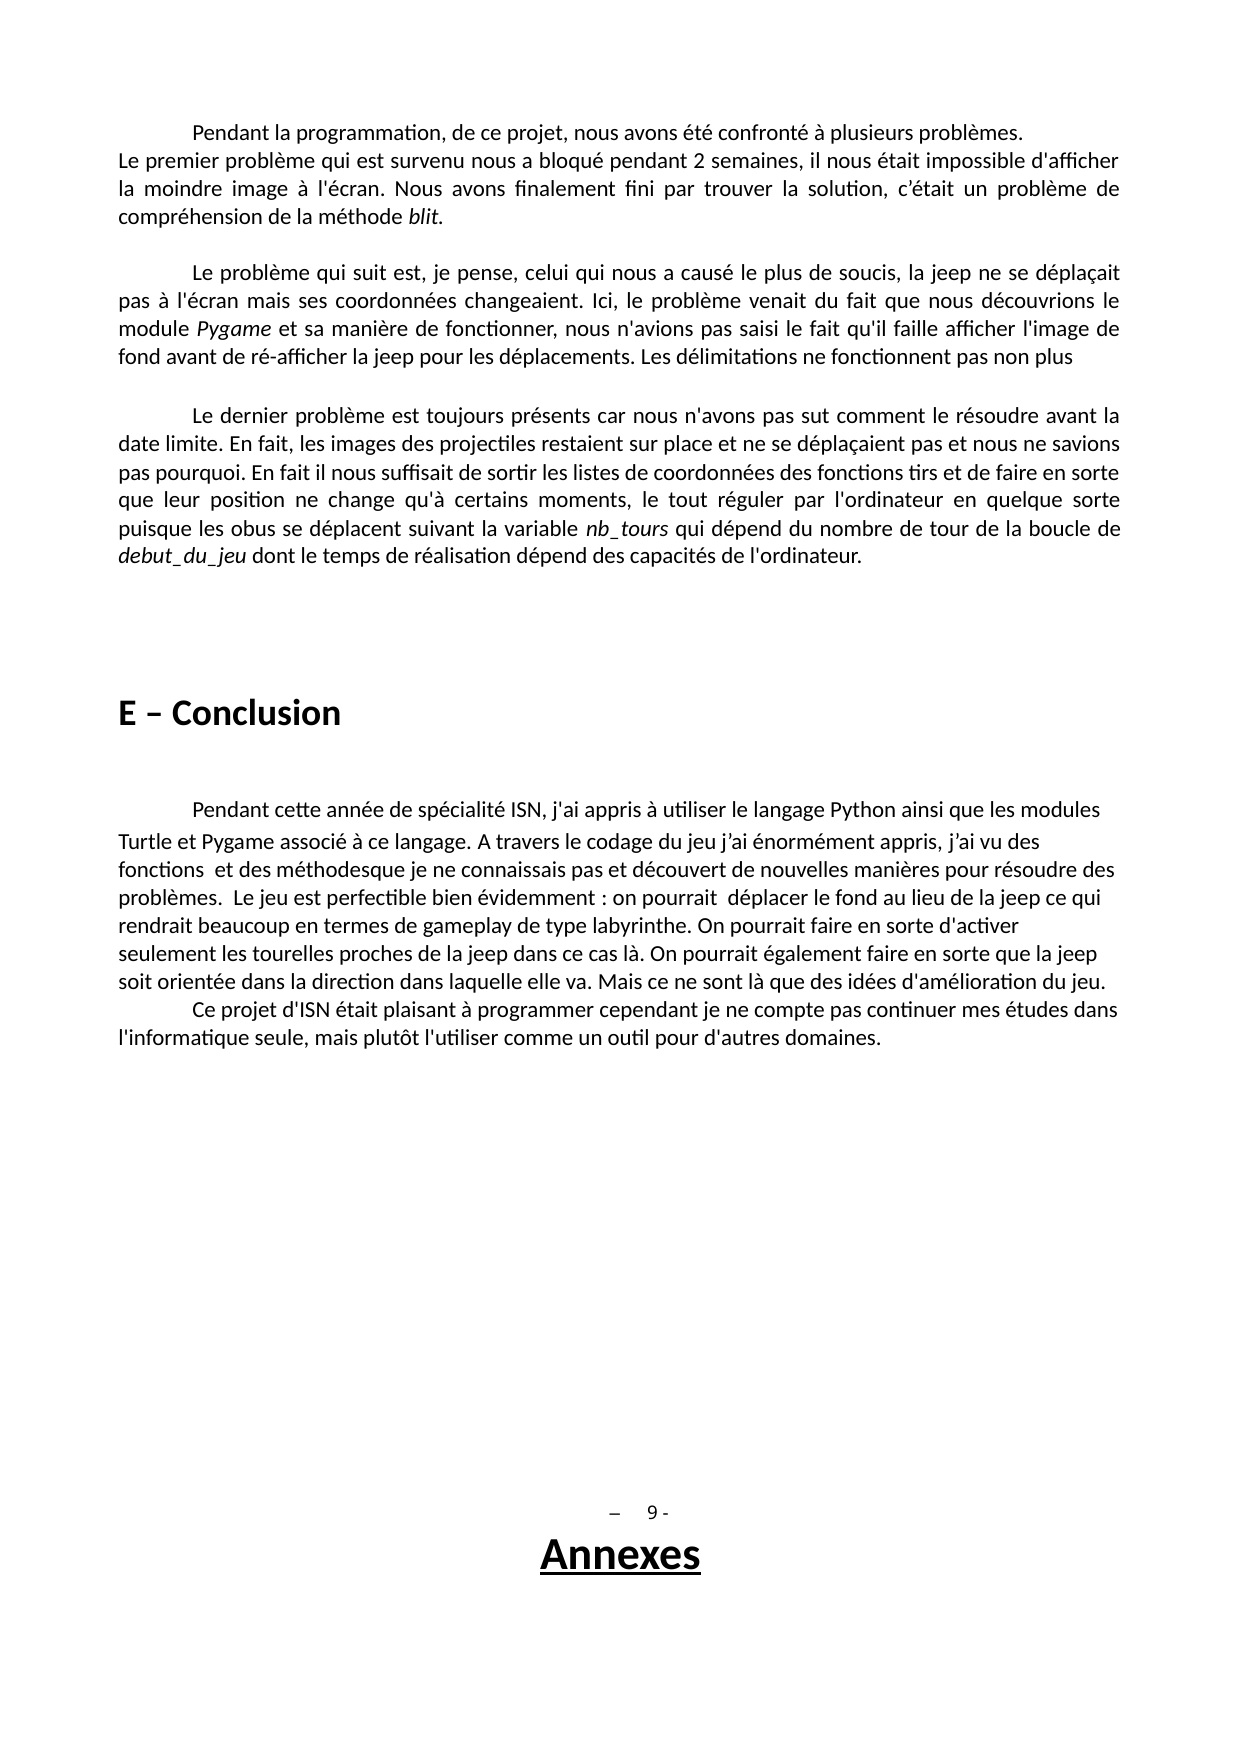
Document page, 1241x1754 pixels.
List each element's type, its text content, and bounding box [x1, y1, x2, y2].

text Le dernier problème est toujours présents car nous n'avons pas sut comment le résoudre avant la date limite. En fait, les images des projectiles restaient sur place et ne se déplaçaient pas et nous ne savions pas pourquoi. En fait il nous suffisait de sortir les listes de coordonnées des fonctions tirs et de faire en sorte que leur position ne change qu'à certains moments, le tout réguler par l'ordinateur en quelque sorte puisque les obus se déplacent suivant la variable nb_tours qui dépend du nombre de tour de la boucle de debut_du_jeu dont le temps de réalisation dépend des capacités de l'ordinateur. [118, 402, 1122, 570]
text Le premier problème qui est survenu nous a bloqué pendant 2 semaines, il nous était impossible d'afficher la moindre image à l'écran. Nous avons finalement fini par trouver la solution, c’était un problème de compréhension de la méthode blit. [118, 146, 1122, 230]
text Le problème qui suit est, je pense, celui qui nous a causé le plus de soucis, la jeep ne se déplaçait pas à l'écran mais ses coordonnées changeaient. Ici, le problème venait du fait que nous découvrions le module Pygame et sa manière de fonctionner, nous n'avions pas saisi le fait qu'il faille afficher l'image de fond avant de ré-afficher la jeep pour les déplacements. Les délimitations ne fonctionnent pas non plus [118, 258, 1122, 370]
text E – Conclusion [118, 689, 1122, 735]
text Pendant la programmation, de ce projet, nous avons été confronté à plusieurs problèmes. [118, 118, 1122, 146]
text Ce projet d'ISN était plaisant à programmer cependant je ne compte pas continuer mes études dans l'informatique seule, mais plutôt l'utiliser comme un outil pour d'autres domaines. [118, 995, 1122, 1051]
list 9 - [156, 1499, 1122, 1525]
text Annexes [118, 1525, 1122, 1581]
text Pendant cette année de spécialité ISN, j'ai appris à utiliser le langage Python ainsi que les modules Turtle et Pygame associé à ce langage. A travers le codage du jeu j’ai énormément appris, j’ai vu des fonctions et des méthodesque je ne connaissais pas et découvert de nouvelles manières pour résoudre des problèmes. Le jeu est perfectible bien évidemment : on pourrait déplacer le fond au lieu de la jeep ce qui rendrait beaucoup en termes de gameplay de type labyrinthe. On pourrait faire en sorte d'activer seulement les tourelles proches de la jeep dans ce cas là. On pourrait également faire en sorte que la jeep soit orientée dans la direction dans laquelle elle va. Mais ce ne sont là que des idées d'amélioration du jeu. [118, 781, 1122, 995]
